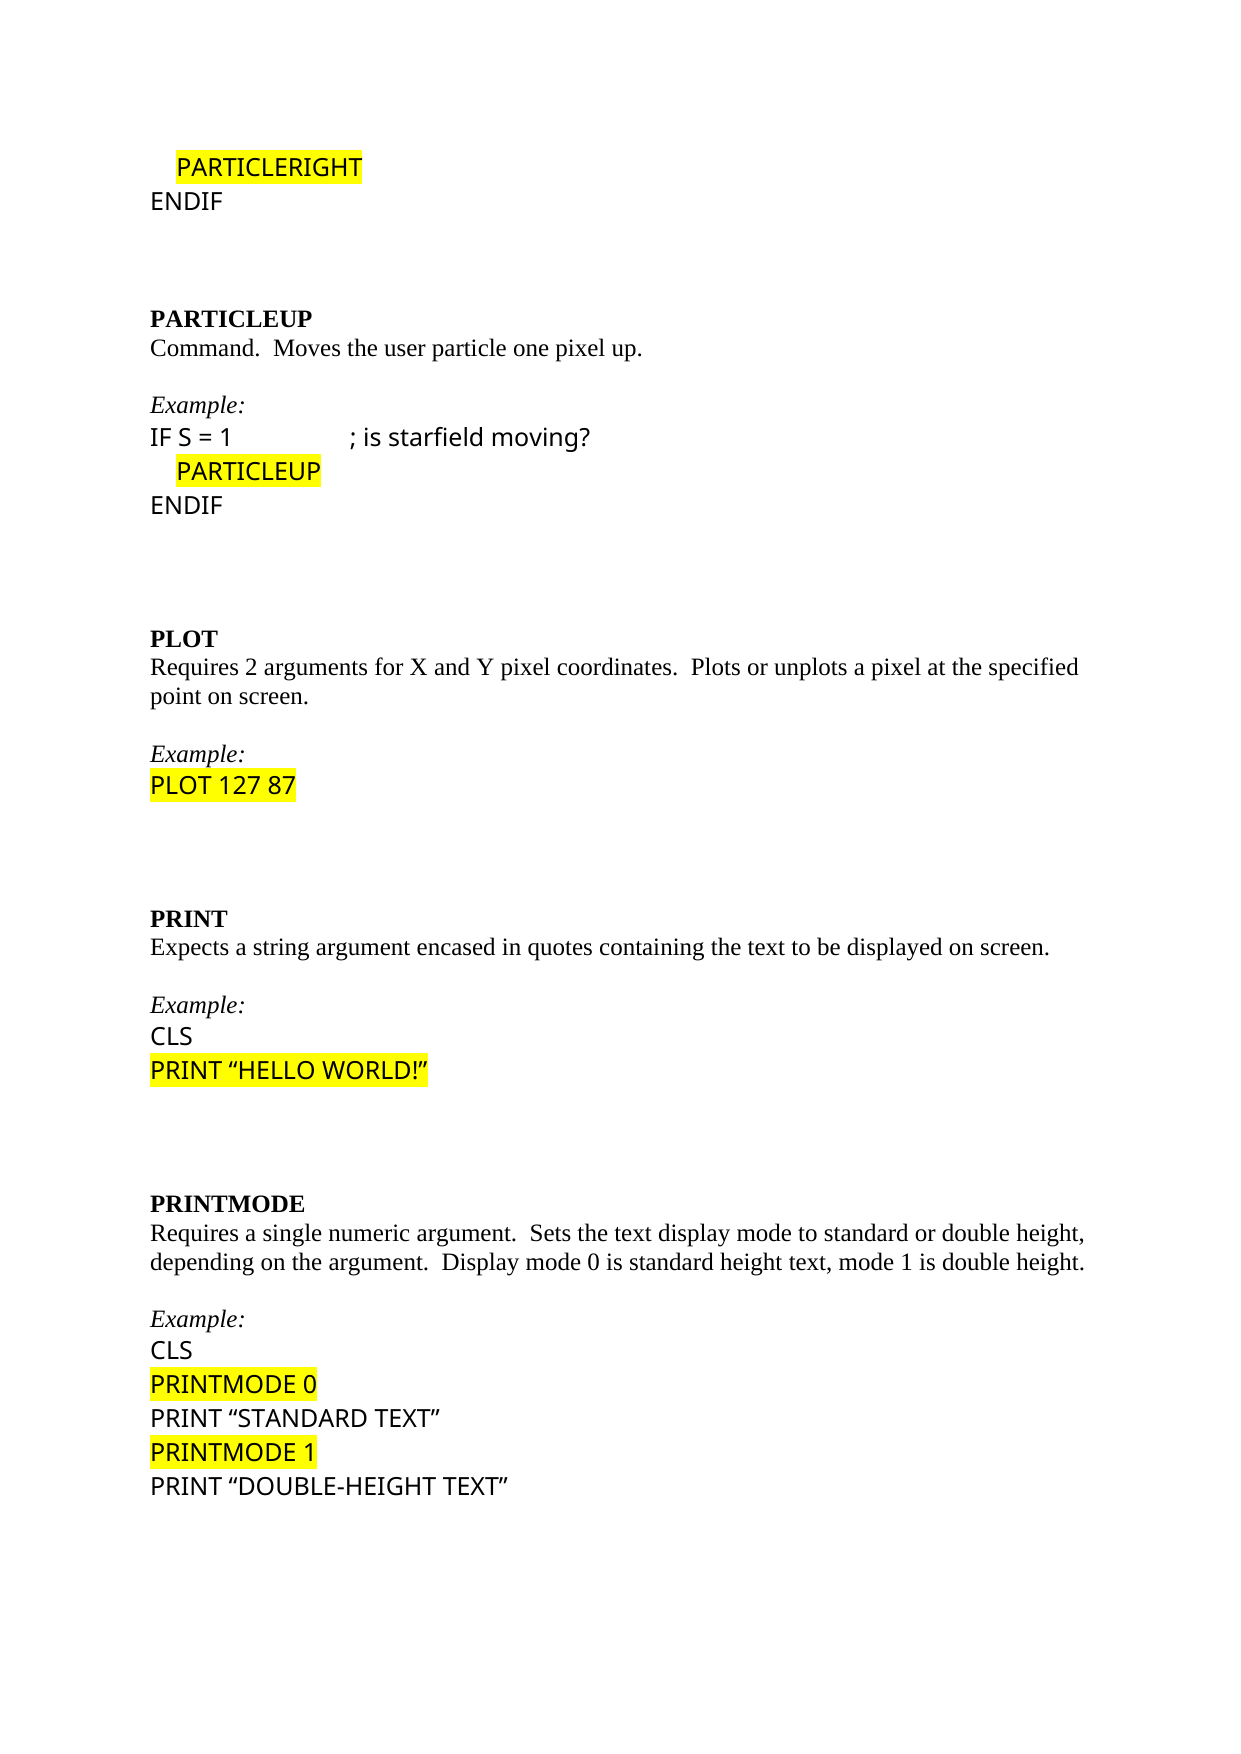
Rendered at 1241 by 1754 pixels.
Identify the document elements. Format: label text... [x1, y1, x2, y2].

text PRINTMODE 1 [150, 1435, 1090, 1469]
text PARTICLEUP [150, 304, 1090, 333]
text Example: [150, 391, 1090, 419]
text PRINT “STANDARD TEXT” [150, 1401, 1090, 1435]
text PLOT 127 87 [150, 767, 1090, 802]
text IF S = 1 ; is starfield moving? [150, 419, 1090, 453]
text Example: [150, 1304, 1090, 1333]
text PRINT [150, 904, 1090, 932]
text Example: [150, 990, 1090, 1019]
text PARTICLEUP [150, 453, 1090, 487]
text PRINTMODE 0 [150, 1367, 1090, 1401]
text Command. Moves the user particle one pixel up. [150, 333, 1090, 362]
text CLS [150, 1333, 1090, 1367]
text PRINTMODE [150, 1189, 1090, 1218]
text PRINT “DOUBLE-HEIGHT TEXT” [150, 1469, 1090, 1503]
text Requires 2 arguments for X and Y pixel coordinates. Plots or unplots a pixel at the specified point on screen. [150, 652, 1090, 710]
text Example: [150, 739, 1090, 767]
text PRINT “HELLO WORLD!” [150, 1053, 1090, 1087]
text PARTICLERIGHT [150, 150, 1090, 184]
text CLS [150, 1019, 1090, 1053]
text ENDIF [150, 184, 1090, 218]
text Expects a string argument encased in quotes containing the text to be displayed on screen. [150, 932, 1090, 961]
text PLOT [150, 624, 1090, 652]
text ENDIF [150, 487, 1090, 522]
text Requires a single numeric argument. Sets the text display mode to standard or double height, depending on the argument. Display mode 0 is standard height text, mode 1 is double height. [150, 1218, 1090, 1275]
